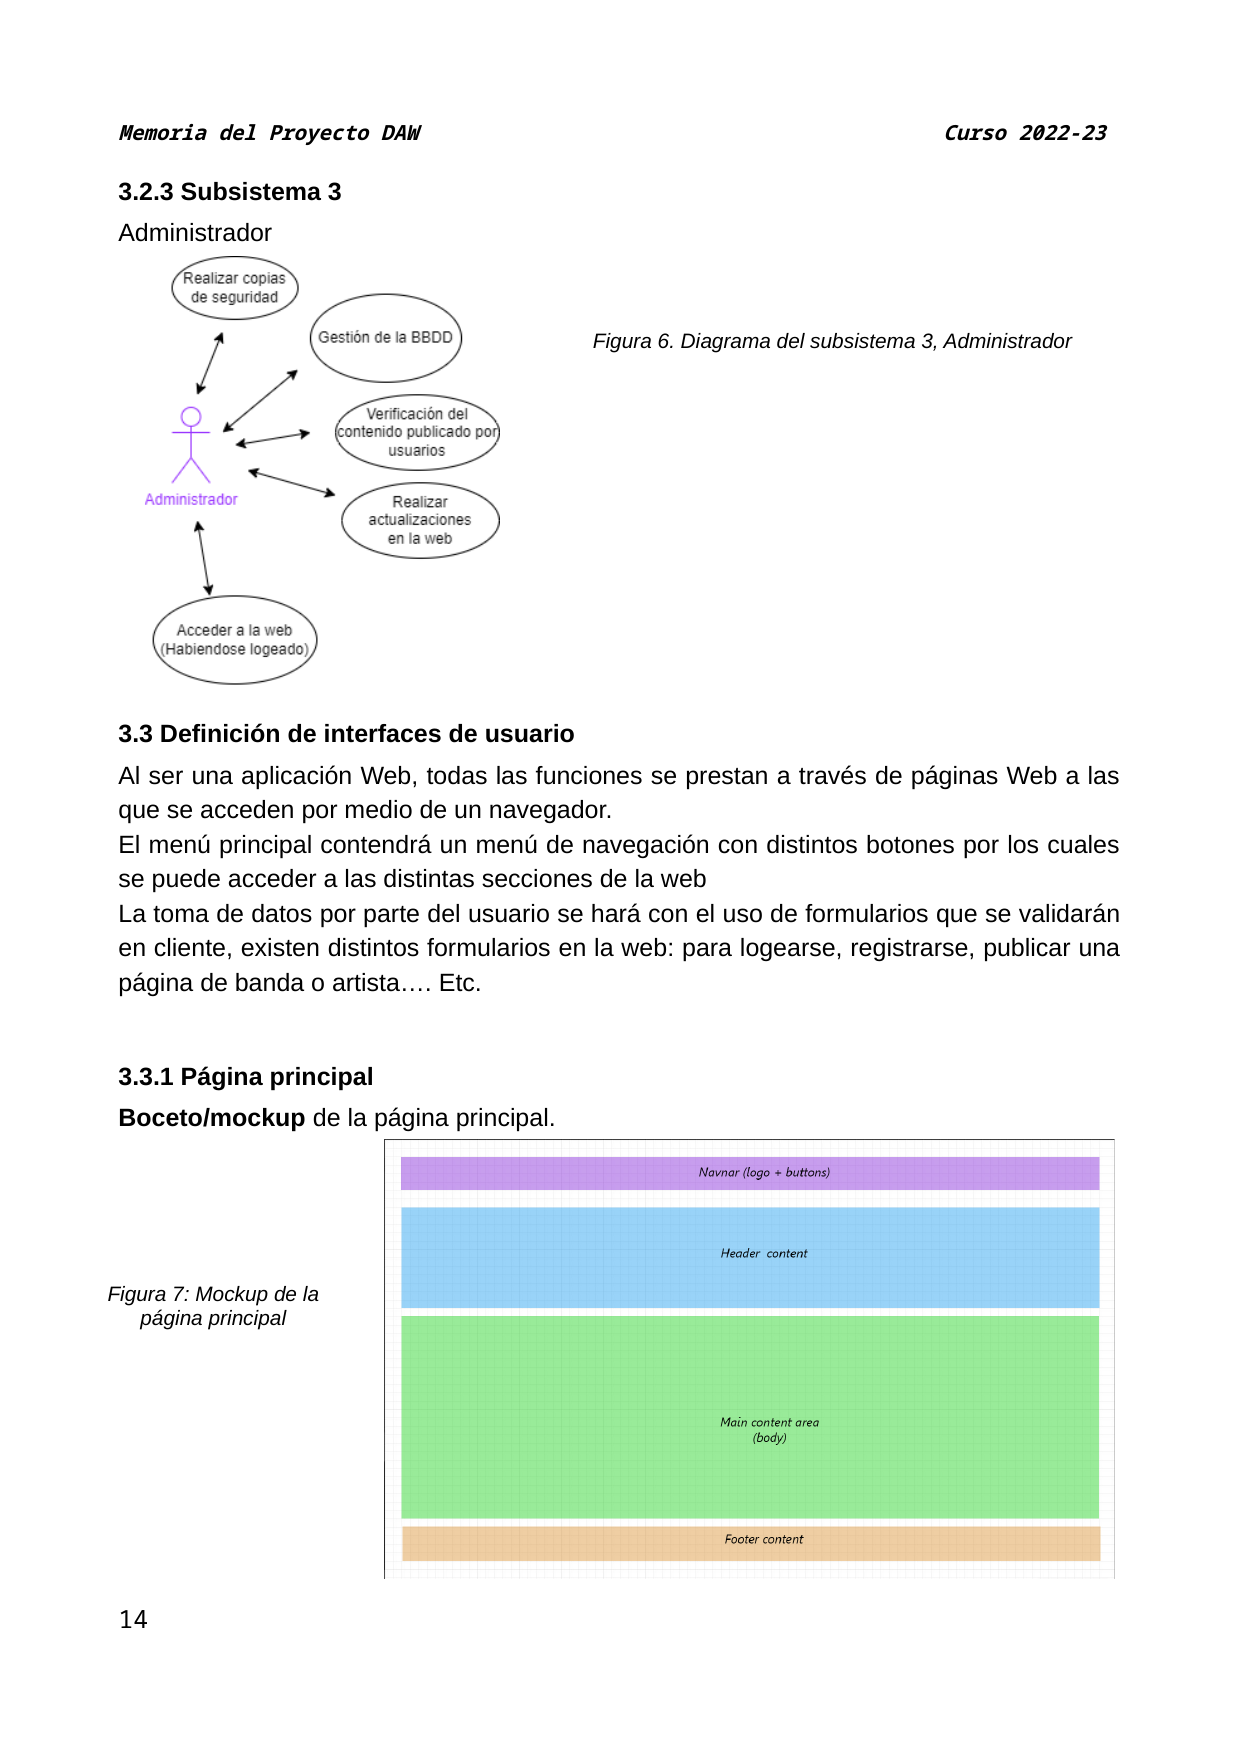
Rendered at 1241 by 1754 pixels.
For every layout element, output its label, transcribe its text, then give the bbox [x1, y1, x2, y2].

picture [144, 256, 500, 686]
picture [384, 1139, 1115, 1579]
subtitle 3.2.3 Subsistema 3 [118, 177, 1122, 206]
subtitle 3.3 Definición de interfaces de usuario [118, 719, 1122, 748]
text Al ser una aplicación Web, todas las funciones se prestan a través de páginas Web a las que se acceden por medio de un navegador. [118, 761, 1122, 824]
text Boceto/mockup de la página principal. [118, 1103, 1122, 1131]
text El menú principal contendrá un menú de navegación con distintos botones por los cuales se puede acceder a las distintas secciones de la web [118, 829, 1122, 893]
text Administrador [118, 218, 1122, 247]
subtitle 3.3.1 Página principal [118, 1061, 1122, 1090]
text La toma de datos por parte del usuario se hará con el uso de formularios que se validarán en cliente, existen distintos formularios en la web: para logearse, registrarse, publicar una página de banda o artista…. Etc. [118, 898, 1122, 996]
